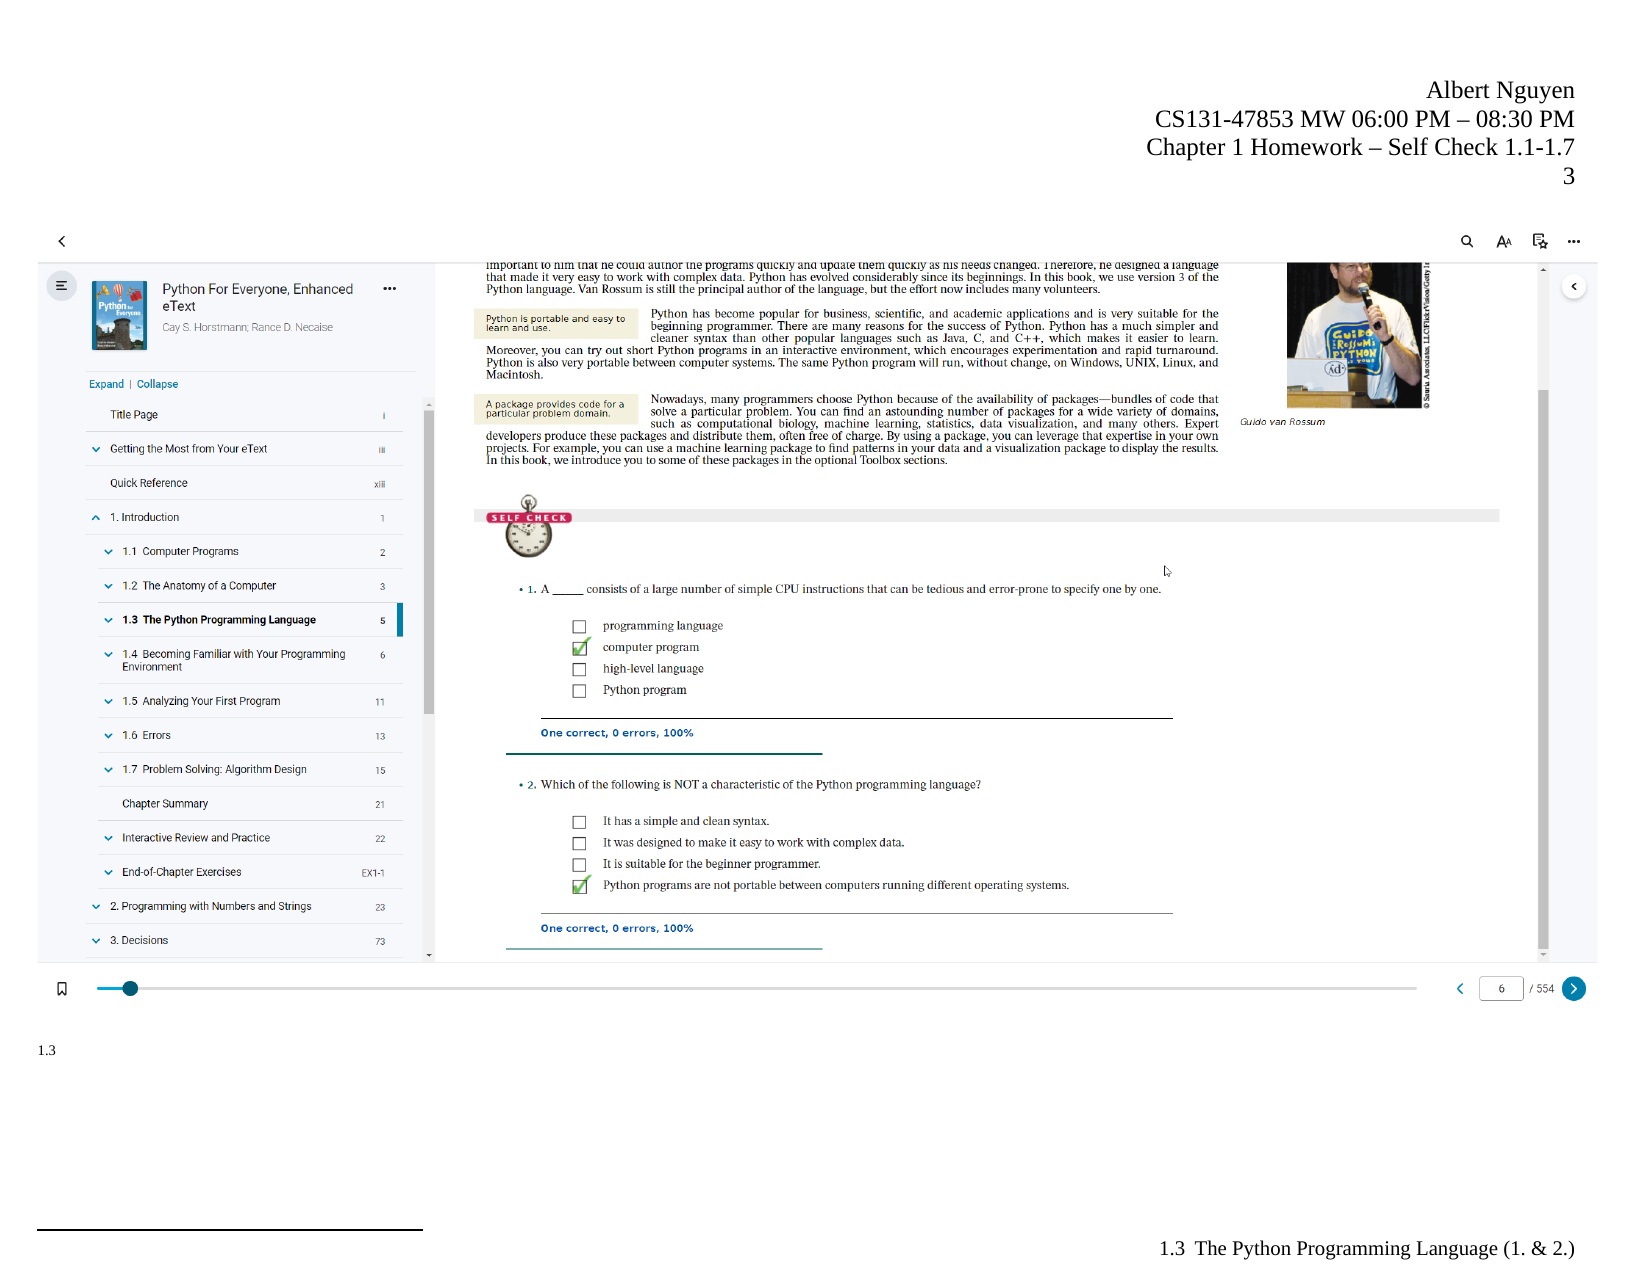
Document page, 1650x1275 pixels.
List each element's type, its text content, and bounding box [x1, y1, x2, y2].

picture [37, 220, 1598, 1014]
text The Python Programming Language (1. & 2.) [37, 1236, 1575, 1260]
